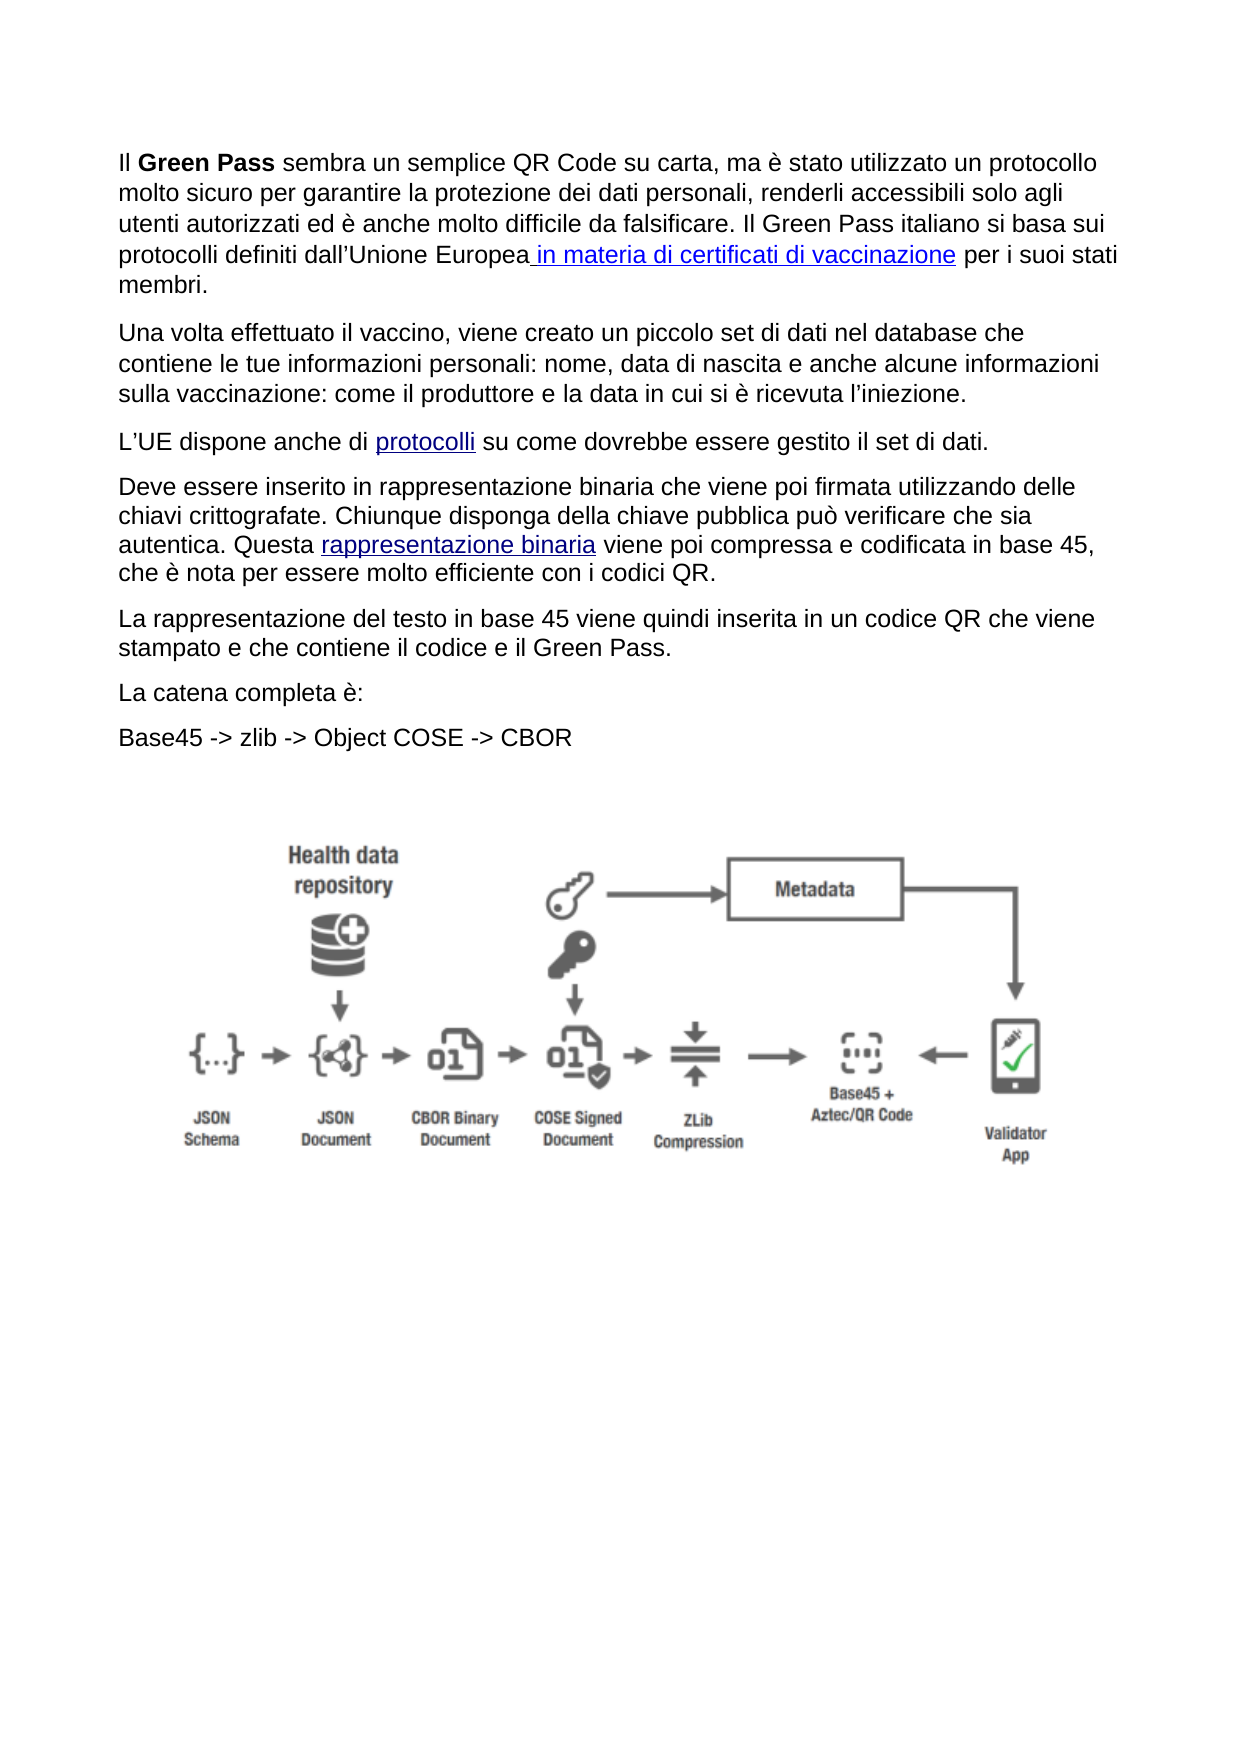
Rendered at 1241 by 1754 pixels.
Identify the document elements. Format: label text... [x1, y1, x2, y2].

text Il Green Pass sembra un semplice QR Code su carta, ma è stato utilizzato un protocollo molto sicuro per garantire la protezione dei dati personali, renderli accessibili solo agli utenti autorizzati ed è anche molto difficile da falsificare. Il Green Pass italiano si basa sui protocolli definiti dall’Unione Europea in materia di certificati di vaccinazione per i suoi stati membri. [118, 148, 1122, 299]
text Deve essere inserito in rappresentazione binaria che viene poi firmata utilizzando delle chiavi crittografate. Chiunque disponga della chiave pubblica può verificare che sia autentica. Questa rappresentazione binaria viene poi compressa e codificata in base 45, che è nota per essere molto efficiente con i codici QR. [118, 472, 1122, 587]
text La rappresentazione del testo in base 45 viene quindi inserita in un codice QR che viene stampato e che contiene il codice e il Green Pass. [118, 604, 1122, 661]
text Una volta effettuato il vaccino, viene creato un piccolo set di dati nel database che contiene le tue informazioni personali: nome, data di nascita e anche alcune informazioni sulla vaccinazione: come il produttore e la data in cui si è ricevuta l’iniezione. [118, 318, 1122, 408]
text La catena completa è: [118, 678, 1122, 707]
text Base45 -> zlib -> Object COSE -> CBOR [118, 723, 1122, 752]
text L’UE dispone anche di protocolli su come dovrebbe essere gestito il set di dati. [118, 427, 1122, 456]
